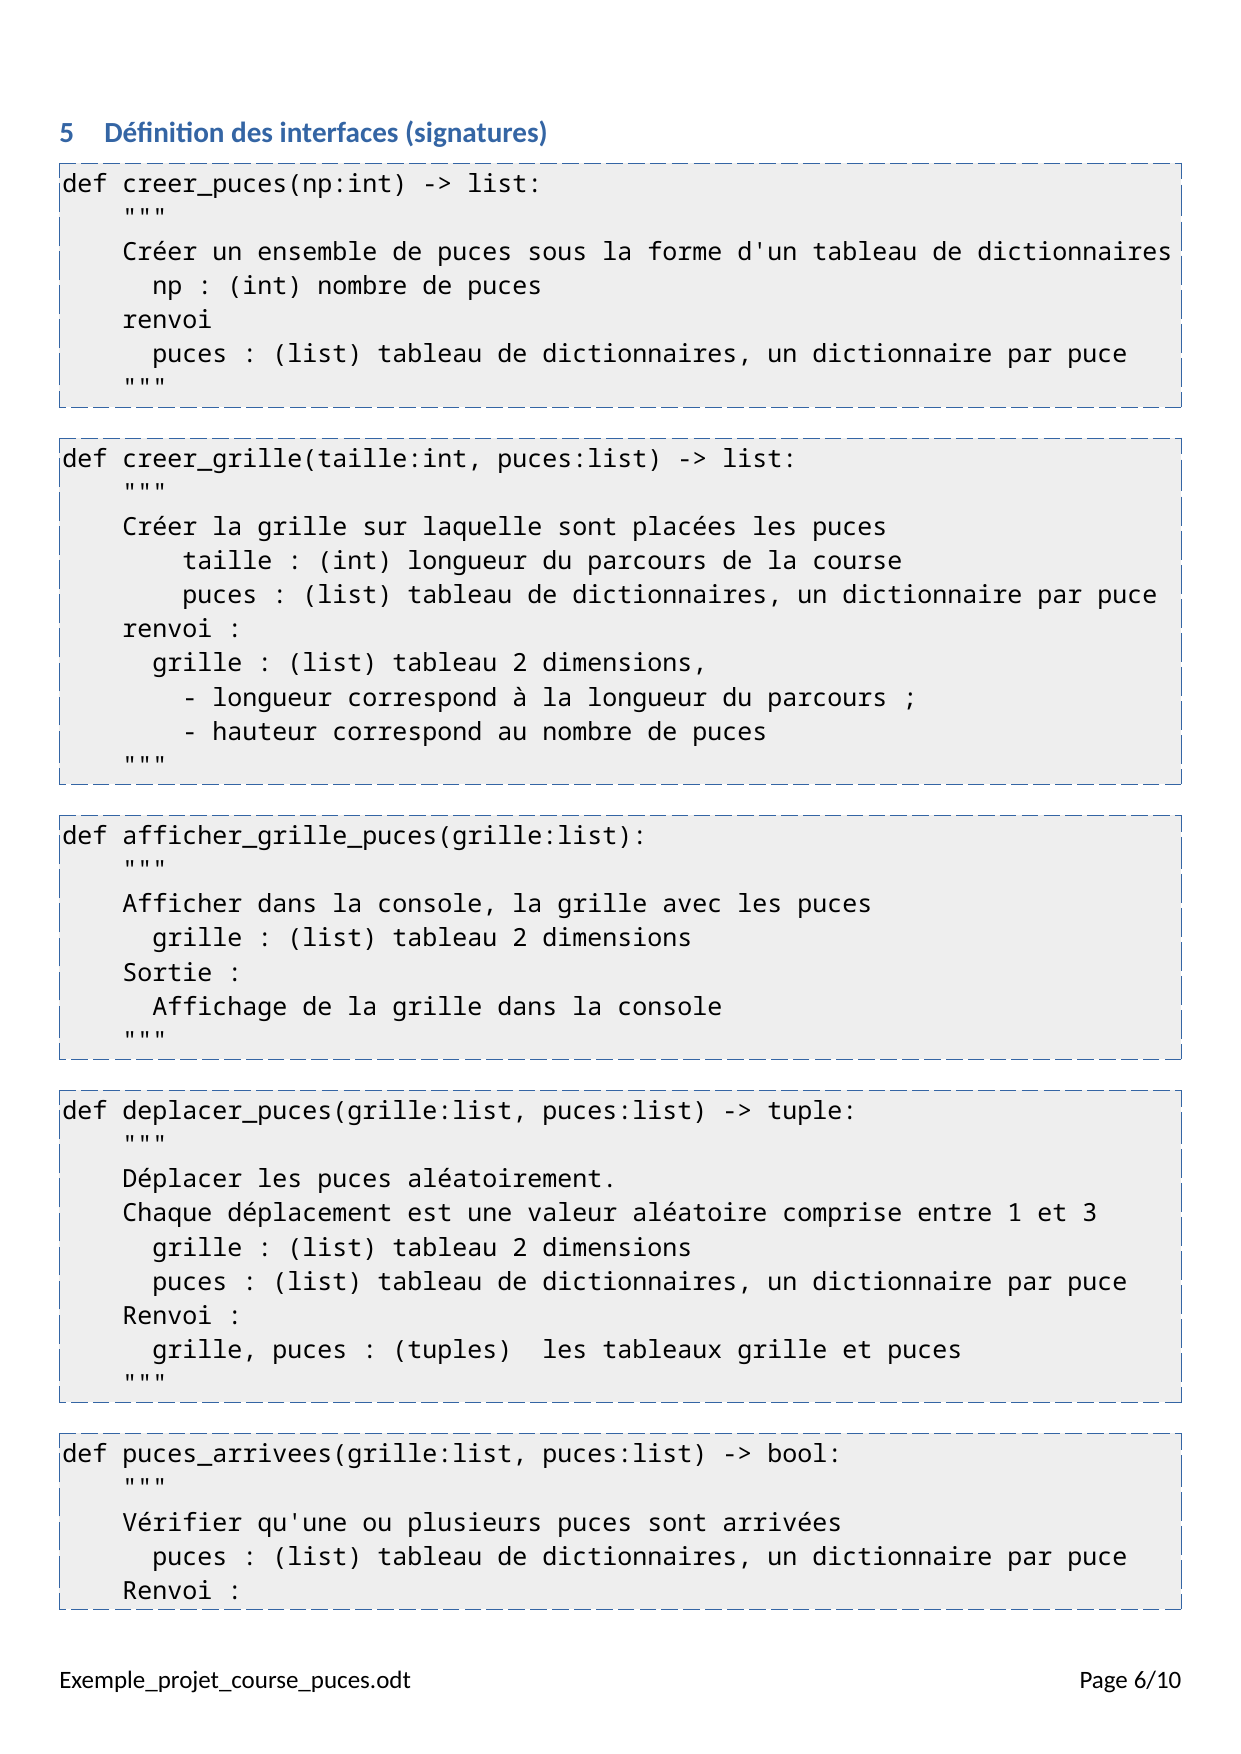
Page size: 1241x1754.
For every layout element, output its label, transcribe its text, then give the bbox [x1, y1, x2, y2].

text """ [59, 1467, 1181, 1501]
text """ [59, 1019, 1181, 1059]
text grille : (list) tableau 2 dimensions [59, 917, 1181, 951]
text puces : (list) tableau de dictionnaires, un dictionnaire par puce [59, 1535, 1181, 1569]
text """ [59, 849, 1181, 883]
text renvoi : [59, 608, 1181, 642]
text grille, puces : (tuples) les tableaux grille et puces [59, 1328, 1181, 1362]
text Créer la grille sur laquelle sont placées les puces [59, 506, 1181, 540]
text taille : (int) longueur du parcours de la course [59, 540, 1181, 574]
text Renvoi : [59, 1294, 1181, 1328]
text """ [59, 744, 1181, 784]
text grille : (list) tableau 2 dimensions [59, 1226, 1181, 1260]
text Déplacer les puces aléatoirement. [59, 1158, 1181, 1192]
text renvoi [59, 299, 1181, 333]
text """ [59, 1362, 1181, 1402]
text Renvoi : [59, 1569, 1181, 1609]
text puces : (list) tableau de dictionnaires, un dictionnaire par puce [59, 574, 1181, 608]
text puces : (list) tableau de dictionnaires, un dictionnaire par puce [59, 333, 1181, 367]
text - longueur correspond à la longueur du parcours ; [59, 676, 1181, 710]
subtitle Définition des interfaces (signatures) [59, 114, 1181, 150]
text def puces_arrivees(grille:list, puces:list) -> bool: [59, 1433, 1181, 1467]
text Vérifier qu'une ou plusieurs puces sont arrivées [59, 1501, 1181, 1535]
text - hauteur correspond au nombre de puces [59, 710, 1181, 744]
text Créer un ensemble de puces sous la forme d'un tableau de dictionnaires [59, 231, 1181, 265]
text puces : (list) tableau de dictionnaires, un dictionnaire par puce [59, 1260, 1181, 1294]
text def creer_puces(np:int) -> list: [59, 163, 1181, 197]
text """ [59, 1124, 1181, 1158]
text np : (int) nombre de puces [59, 265, 1181, 299]
text """ [59, 197, 1181, 231]
text Afficher dans la console, la grille avec les puces [59, 883, 1181, 917]
text def creer_grille(taille:int, puces:list) -> list: [59, 438, 1181, 472]
text def deplacer_puces(grille:list, puces:list) -> tuple: [59, 1090, 1181, 1124]
text Chaque déplacement est une valeur aléatoire comprise entre 1 et 3 [59, 1192, 1181, 1226]
text """ [59, 472, 1181, 506]
text Affichage de la grille dans la console [59, 985, 1181, 1019]
text def afficher_grille_puces(grille:list): [59, 815, 1181, 849]
text """ [59, 367, 1181, 407]
text grille : (list) tableau 2 dimensions, [59, 642, 1181, 676]
text Sortie : [59, 951, 1181, 985]
